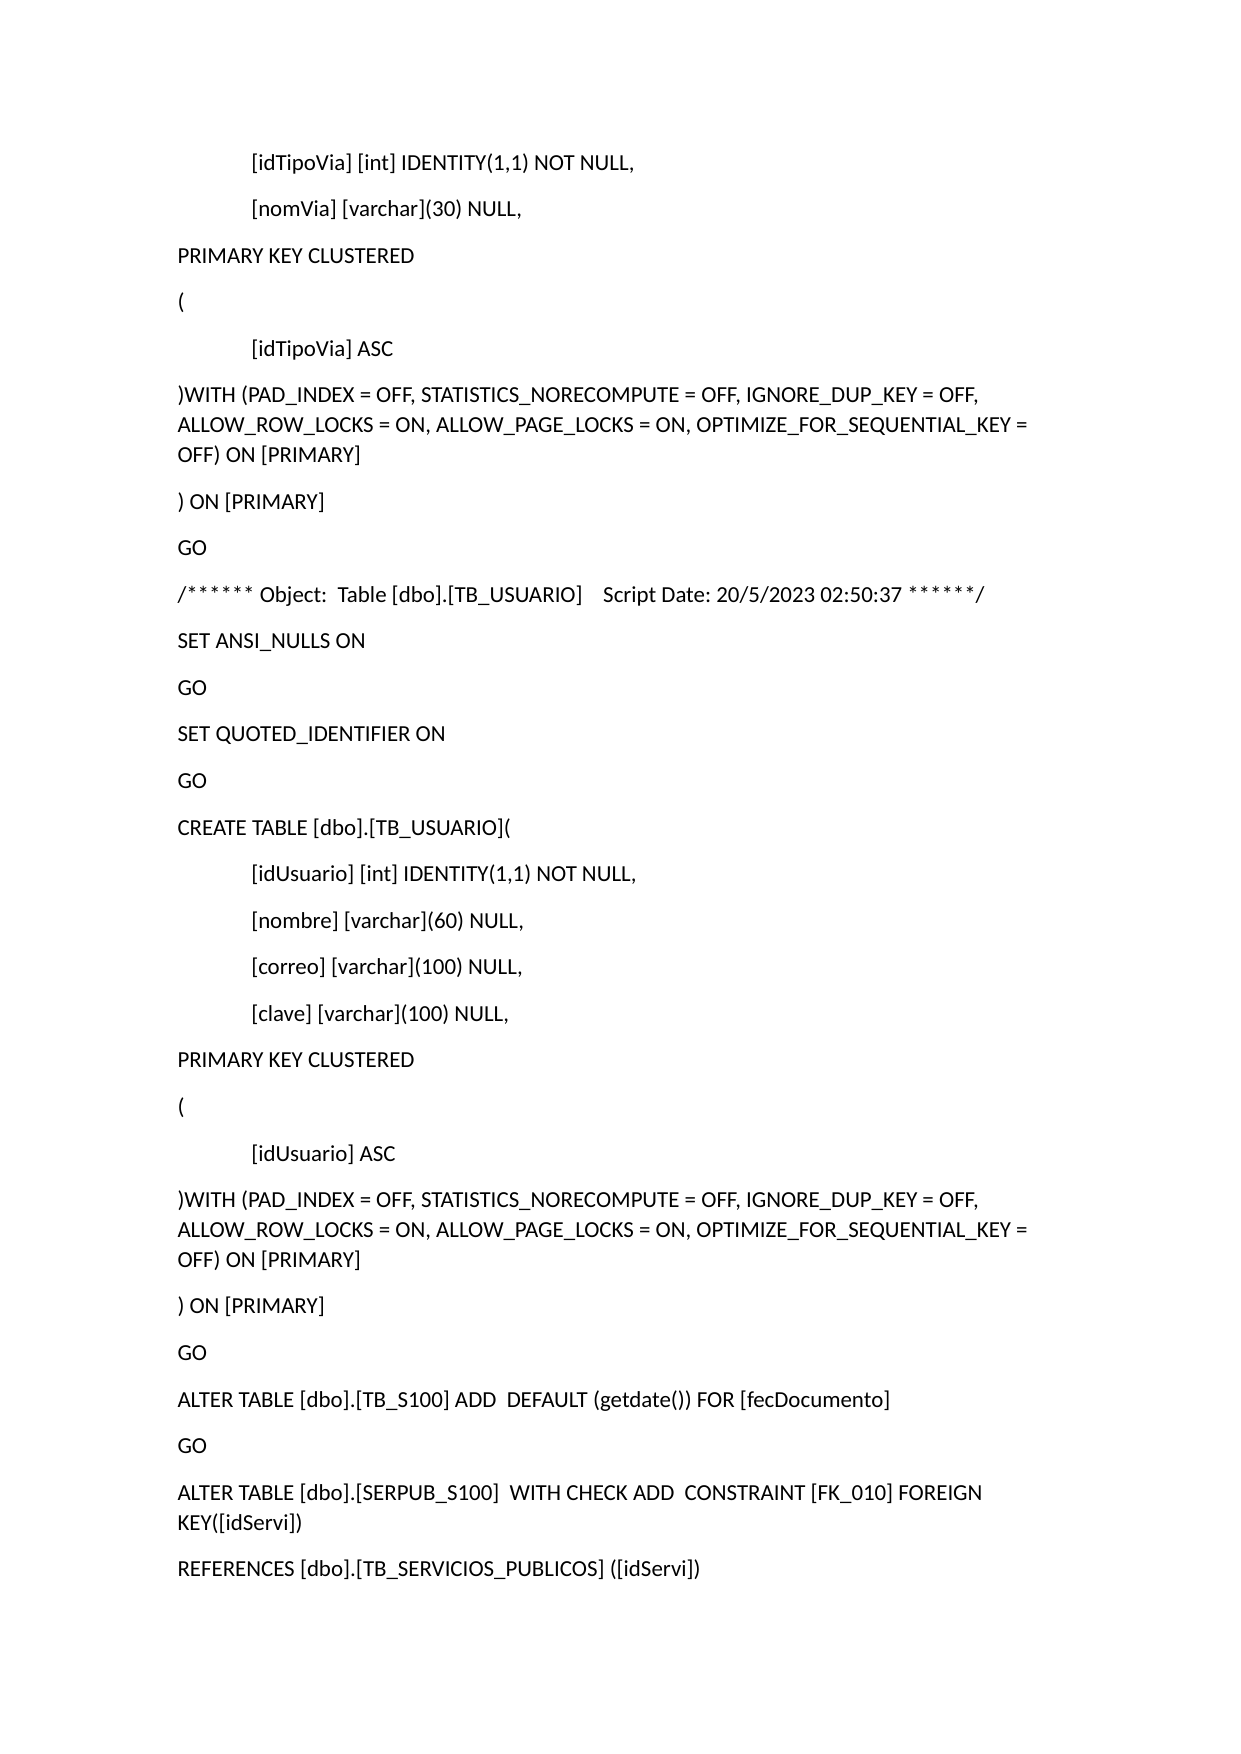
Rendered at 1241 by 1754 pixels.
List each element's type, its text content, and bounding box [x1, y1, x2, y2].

text [nombre] [varchar](60) NULL, [177, 906, 1063, 934]
text GO [177, 533, 1063, 561]
text [idTipoVia] [int] IDENTITY(1,1) NOT NULL, [177, 148, 1063, 176]
text GO [177, 1338, 1063, 1366]
text ) ON [PRIMARY] [177, 1292, 1063, 1319]
text GO [177, 673, 1063, 701]
text SET ANSI_NULLS ON [177, 626, 1063, 654]
text PRIMARY KEY CLUSTERED [177, 1046, 1063, 1073]
text REFERENCES [dbo].[TB_SERVICIOS_PUBLICOS] ([idServi]) [177, 1554, 1063, 1582]
text [idUsuario] ASC [177, 1139, 1063, 1167]
text [idUsuario] [int] IDENTITY(1,1) NOT NULL, [177, 859, 1063, 887]
text [clave] [varchar](100) NULL, [177, 999, 1063, 1027]
text GO [177, 1431, 1063, 1459]
text SET QUOTED_IDENTIFIER ON [177, 719, 1063, 748]
text [idTipoVia] ASC [177, 334, 1063, 362]
text [correo] [varchar](100) NULL, [177, 952, 1063, 980]
text PRIMARY KEY CLUSTERED [177, 241, 1063, 269]
text )WITH (PAD_INDEX = OFF, STATISTICS_NORECOMPUTE = OFF, IGNORE_DUP_KEY = OFF, ALLOW_ROW_LOCKS = ON, ALLOW_PAGE_LOCKS = ON, OPTIMIZE_FOR_SEQUENTIAL_KEY = OFF) ON [PRIMARY] [177, 380, 1063, 468]
text [nomVia] [varchar](30) NULL, [177, 194, 1063, 222]
text /****** Object: Table [dbo].[TB_USUARIO] Script Date: 20/5/2023 02:50:37 ******/ [177, 580, 1063, 608]
text ) ON [PRIMARY] [177, 487, 1063, 515]
text )WITH (PAD_INDEX = OFF, STATISTICS_NORECOMPUTE = OFF, IGNORE_DUP_KEY = OFF, ALLOW_ROW_LOCKS = ON, ALLOW_PAGE_LOCKS = ON, OPTIMIZE_FOR_SEQUENTIAL_KEY = OFF) ON [PRIMARY] [177, 1185, 1063, 1273]
text ( [177, 1092, 1063, 1120]
text CREATE TABLE [dbo].[TB_USUARIO]( [177, 813, 1063, 841]
text GO [177, 766, 1063, 794]
text ALTER TABLE [dbo].[TB_S100] ADD DEFAULT (getdate()) FOR [fecDocumento] [177, 1385, 1063, 1413]
text ( [177, 287, 1063, 315]
text ALTER TABLE [dbo].[SERPUB_S100] WITH CHECK ADD CONSTRAINT [FK_010] FOREIGN KEY([idServi]) [177, 1478, 1063, 1536]
